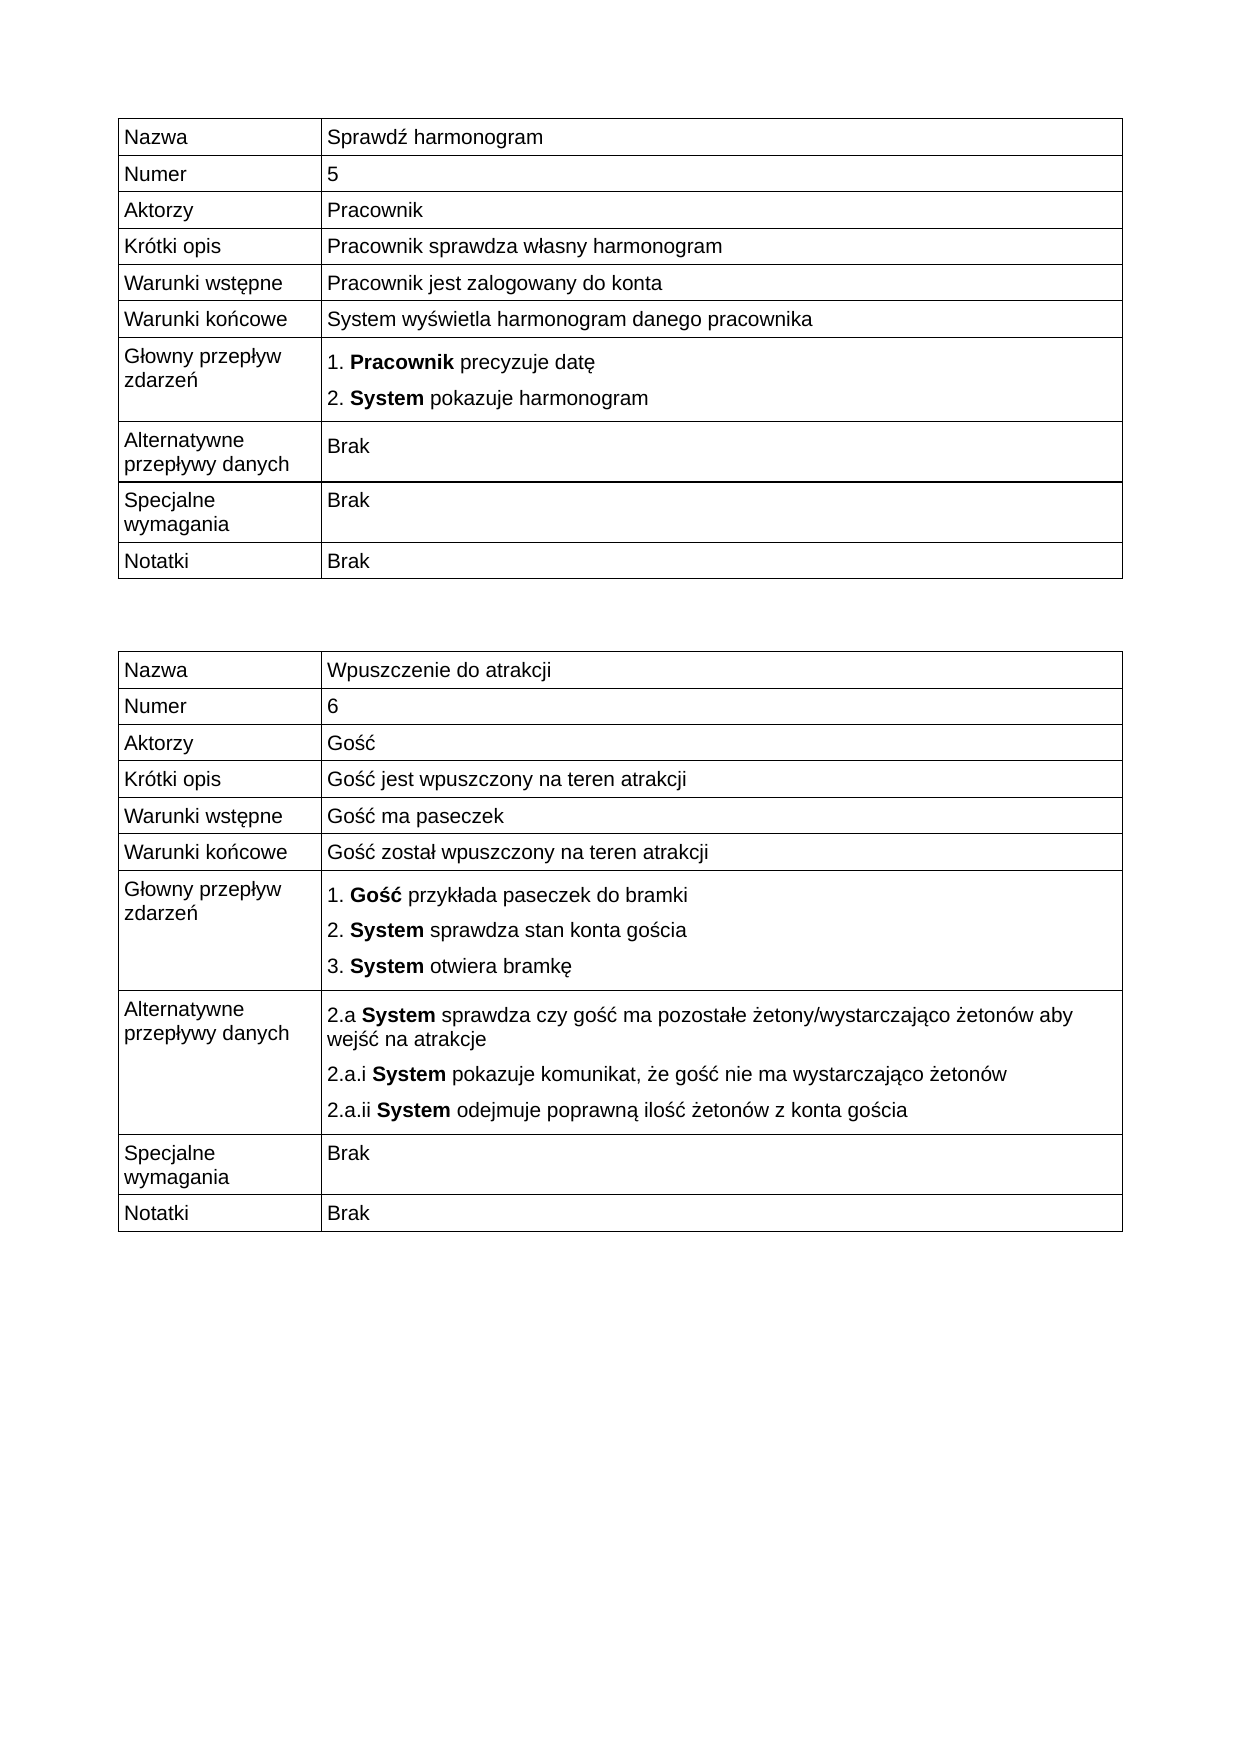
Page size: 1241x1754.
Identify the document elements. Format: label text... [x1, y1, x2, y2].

table_cell Krótki opis [119, 229, 321, 264]
table_cell Krótki opis [119, 761, 321, 797]
table_cell Brak [322, 543, 1122, 578]
table_cell Brak [322, 1195, 1122, 1231]
table_cell 2.a System sprawdza czy gość ma pozostałe żetony/wystarczająco żetonów aby wejść na atrakcje 2.a.i System pokazuje komunikat, że gość nie ma wystarczająco żetonów 2.a.ii System odejmuje poprawną ilość żetonów z konta gościa [322, 991, 1122, 1134]
table_cell Gość jest wpuszczony na teren atrakcji [322, 761, 1122, 797]
table_cell Aktorzy [119, 192, 321, 227]
table_header Wpuszczenie do atrakcji [322, 652, 1122, 687]
table_cell Gość został wpuszczony na teren atrakcji [322, 834, 1122, 870]
table_cell System wyświetla harmonogram danego pracownika [322, 301, 1122, 337]
table_cell Warunki końcowe [119, 834, 321, 870]
table_cell Brak [322, 1135, 1122, 1194]
table_cell Specjalne wymagania [119, 1135, 321, 1194]
table_cell Gość [322, 725, 1122, 760]
table_cell Pracownik sprawdza własny harmonogram [322, 229, 1122, 264]
table_cell Specjalne wymagania [119, 483, 321, 542]
table_cell Notatki [119, 1195, 321, 1231]
table_cell Pracownik [322, 192, 1122, 227]
table_header Nazwa [119, 119, 321, 154]
table_cell Warunki wstępne [119, 265, 321, 300]
table_cell Numer [119, 156, 321, 191]
table_cell Głowny przepływ zdarzeń [119, 871, 321, 990]
table_cell Warunki wstępne [119, 798, 321, 833]
table_cell Warunki końcowe [119, 301, 321, 337]
table_cell Numer [119, 689, 321, 724]
table_cell 5 [322, 156, 1122, 191]
table_cell Pracownik jest zalogowany do konta [322, 265, 1122, 300]
table_cell Gość ma paseczek [322, 798, 1122, 833]
table_cell 1. Gość przykłada paseczek do bramki 2. System sprawdza stan konta gościa 3. System otwiera bramkę [322, 871, 1122, 990]
table_header Sprawdź harmonogram [322, 119, 1122, 154]
table_cell 6 [322, 689, 1122, 724]
table_cell Aktorzy [119, 725, 321, 760]
table_cell 1. Pracownik precyzuje datę 2. System pokazuje harmonogram [322, 338, 1122, 421]
table_cell Alternatywne przepływy danych [119, 991, 321, 1134]
table_header Nazwa [119, 652, 321, 687]
table_cell Notatki [119, 543, 321, 578]
table_cell Alternatywne przepływy danych [119, 422, 321, 481]
table_cell Brak [322, 422, 1122, 481]
table_cell Głowny przepływ zdarzeń [119, 338, 321, 421]
table_cell Brak [322, 483, 1122, 542]
